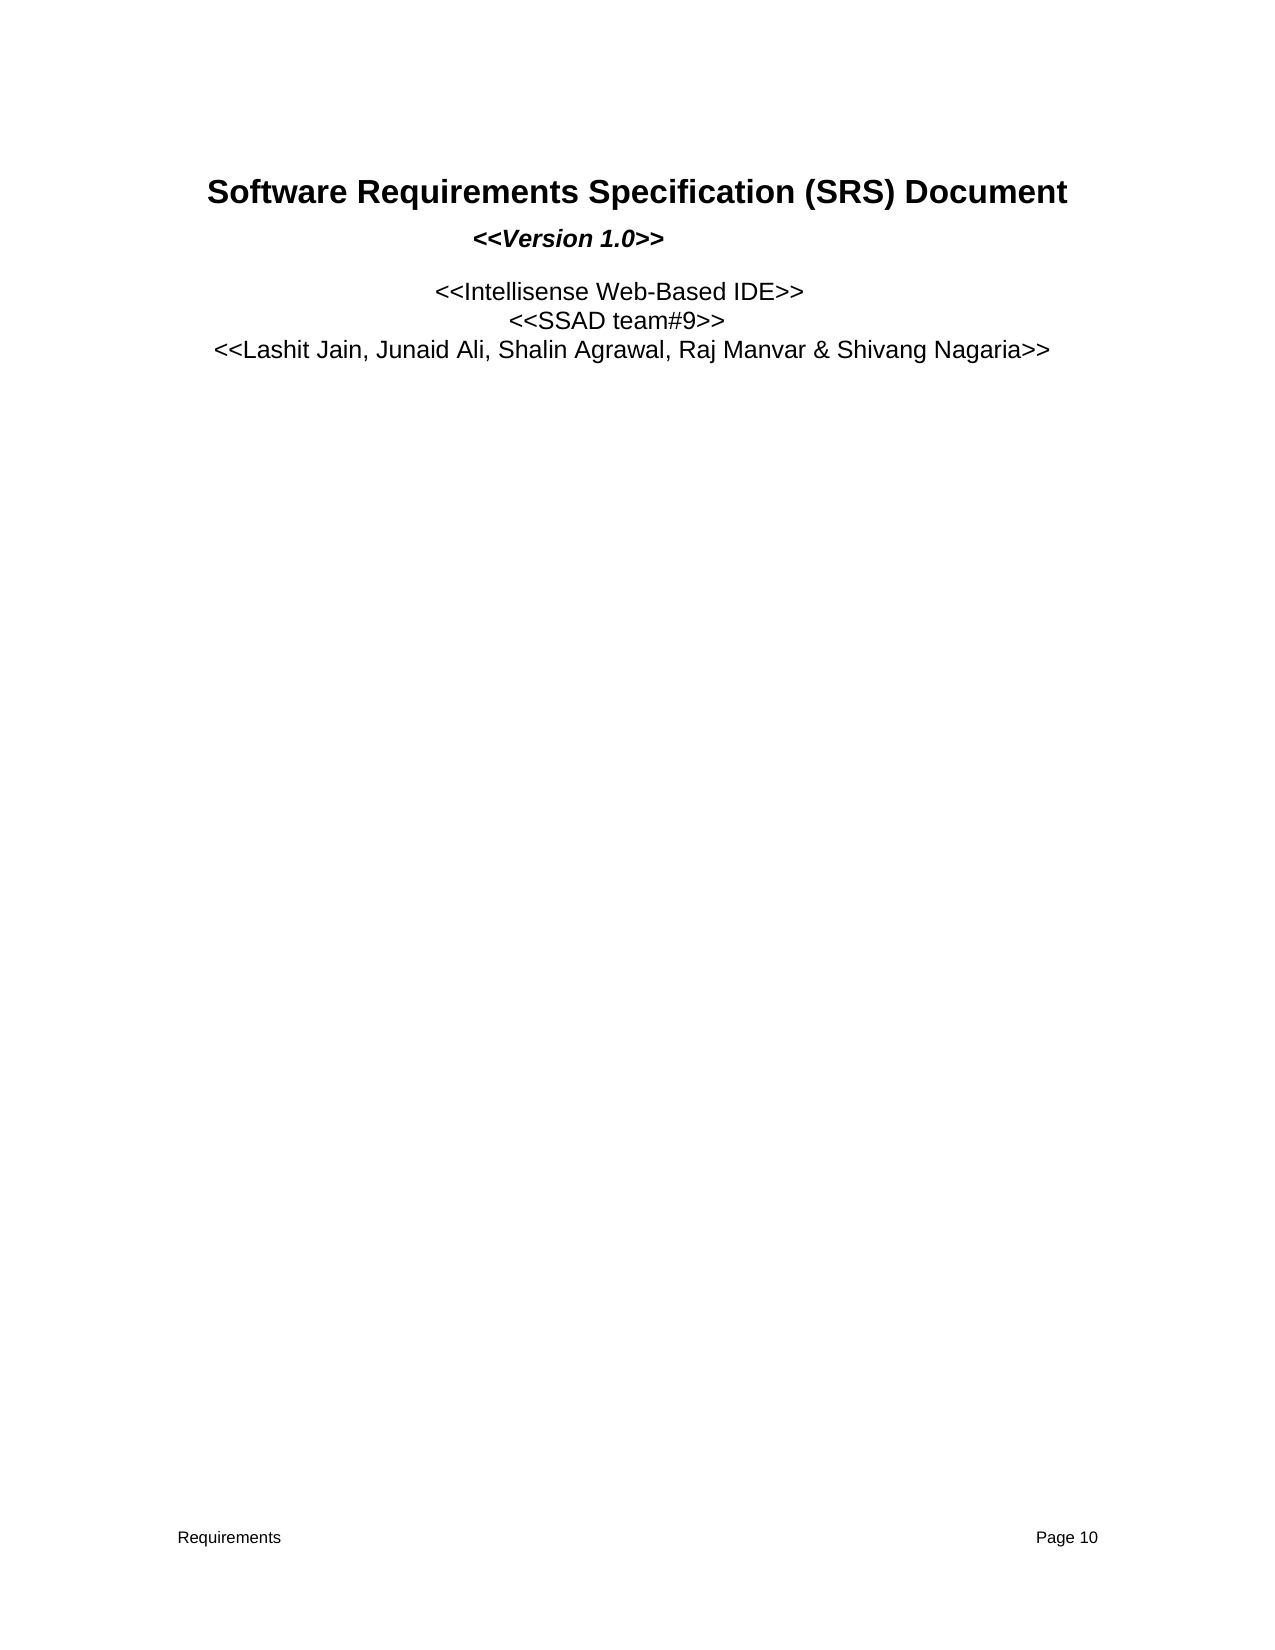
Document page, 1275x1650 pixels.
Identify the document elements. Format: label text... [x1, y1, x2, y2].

text <<Version 1.0>> [177, 223, 1098, 252]
table_cell [206, 364, 1069, 392]
table_cell [0, 364, 206, 392]
title Software Requirements Specification (SRS) Document [177, 173, 1098, 211]
table_header [0, 277, 206, 363]
table_header <<Intellisense Web-Based IDE>> <<SSAD team#9>> <<Lashit Jain, Junaid Ali, Shalin Agrawal, Raj Manvar & Shivang Nagaria>> [206, 277, 1069, 363]
